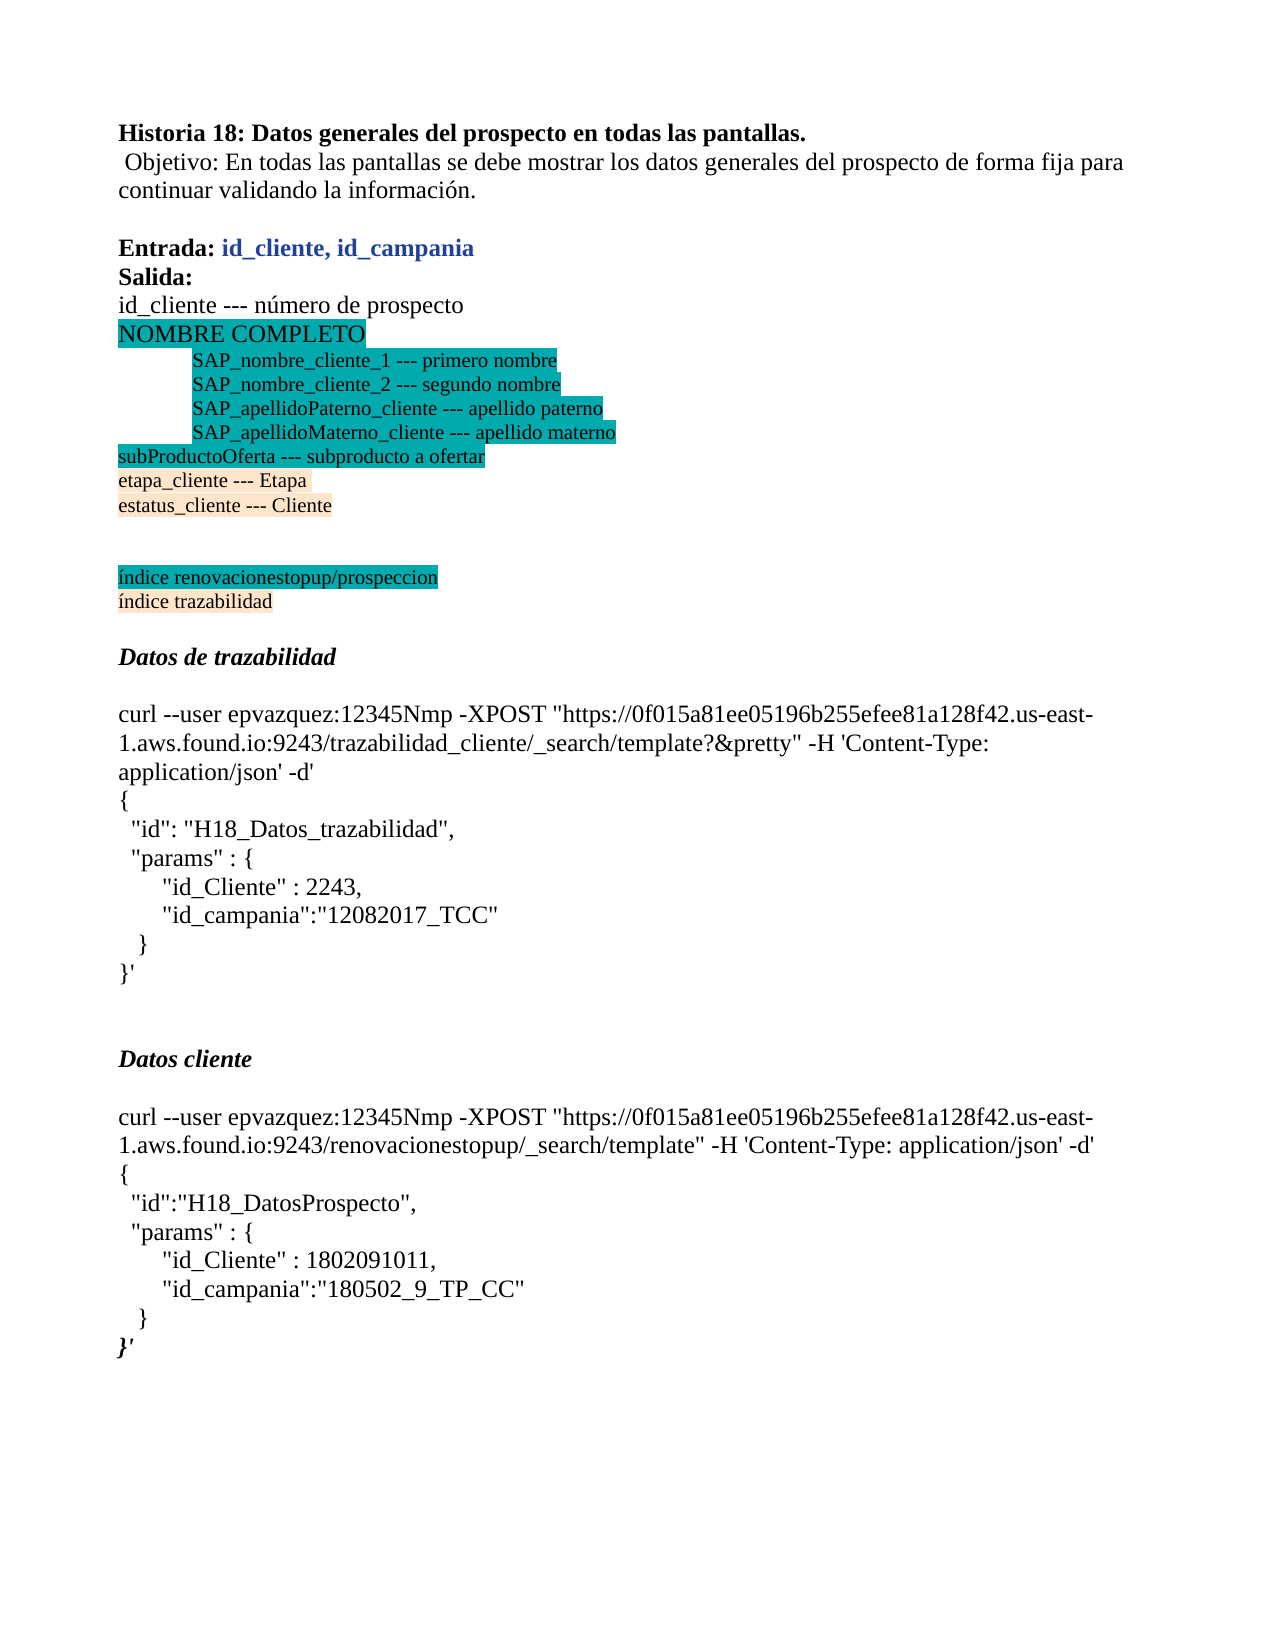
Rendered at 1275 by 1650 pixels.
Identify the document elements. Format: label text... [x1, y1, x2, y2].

text Historia 18: Datos generales del prospecto en todas las pantallas. [118, 118, 1157, 147]
text { [118, 785, 1157, 814]
text "id":"H18_DatosProspecto", [118, 1188, 1157, 1217]
text Datos cliente [118, 1044, 1157, 1073]
text { [118, 1159, 1157, 1188]
text curl --user epvazquez:12345Nmp -XPOST "https://0f015a81ee05196b255efee81a128f42.us-east-1.aws.found.io:9243/renovacionestopup/_search/template" -H 'Content-Type: application/json' -d' [118, 1102, 1157, 1159]
text "params" : { [118, 843, 1157, 872]
text etapa_cliente --- Etapa [118, 468, 1157, 492]
text "id": "H18_Datos_trazabilidad", [118, 814, 1157, 843]
text } [118, 1303, 1157, 1332]
text Objetivo: En todas las pantallas se debe mostrar los datos generales del prospecto de forma fija para continuar validando la información. [118, 147, 1157, 204]
text } [118, 929, 1157, 958]
text SAP_nombre_cliente_2 --- segundo nombre [192, 372, 1157, 396]
text SAP_nombre_cliente_1 --- primero nombre [192, 348, 1157, 372]
text índice trazabilidad [118, 589, 1157, 613]
text "params" : { [118, 1217, 1157, 1245]
text id_cliente --- número de prospecto [118, 291, 1157, 319]
text "id_campania":"180502_9_TP_CC" [118, 1274, 1157, 1303]
text curl --user epvazquez:12345Nmp -XPOST "https://0f015a81ee05196b255efee81a128f42.us-east-1.aws.found.io:9243/trazabilidad_cliente/_search/template?&pretty" -H 'Content-Type: application/json' -d' [118, 699, 1157, 785]
text NOMBRE COMPLETO [118, 319, 1157, 348]
text }' [118, 958, 1157, 987]
text }' [118, 1332, 1157, 1360]
text Salida: [118, 262, 1157, 291]
text Datos de trazabilidad [118, 642, 1157, 670]
text "id_Cliente" : 2243, [118, 872, 1157, 900]
text Entrada: id_cliente, id_campania [118, 233, 1157, 262]
text estatus_cliente --- Cliente [118, 492, 1157, 517]
text índice renovacionestopup/prospeccion [118, 565, 1157, 589]
text "id_campania":"12082017_TCC" [118, 900, 1157, 929]
text subProductoOferta --- subproducto a ofertar [118, 444, 1157, 468]
text SAP_apellidoPaterno_cliente --- apellido paterno [192, 396, 1157, 420]
text "id_Cliente" : 1802091011, [118, 1245, 1157, 1274]
text SAP_apellidoMaterno_cliente --- apellido materno [192, 420, 1157, 444]
